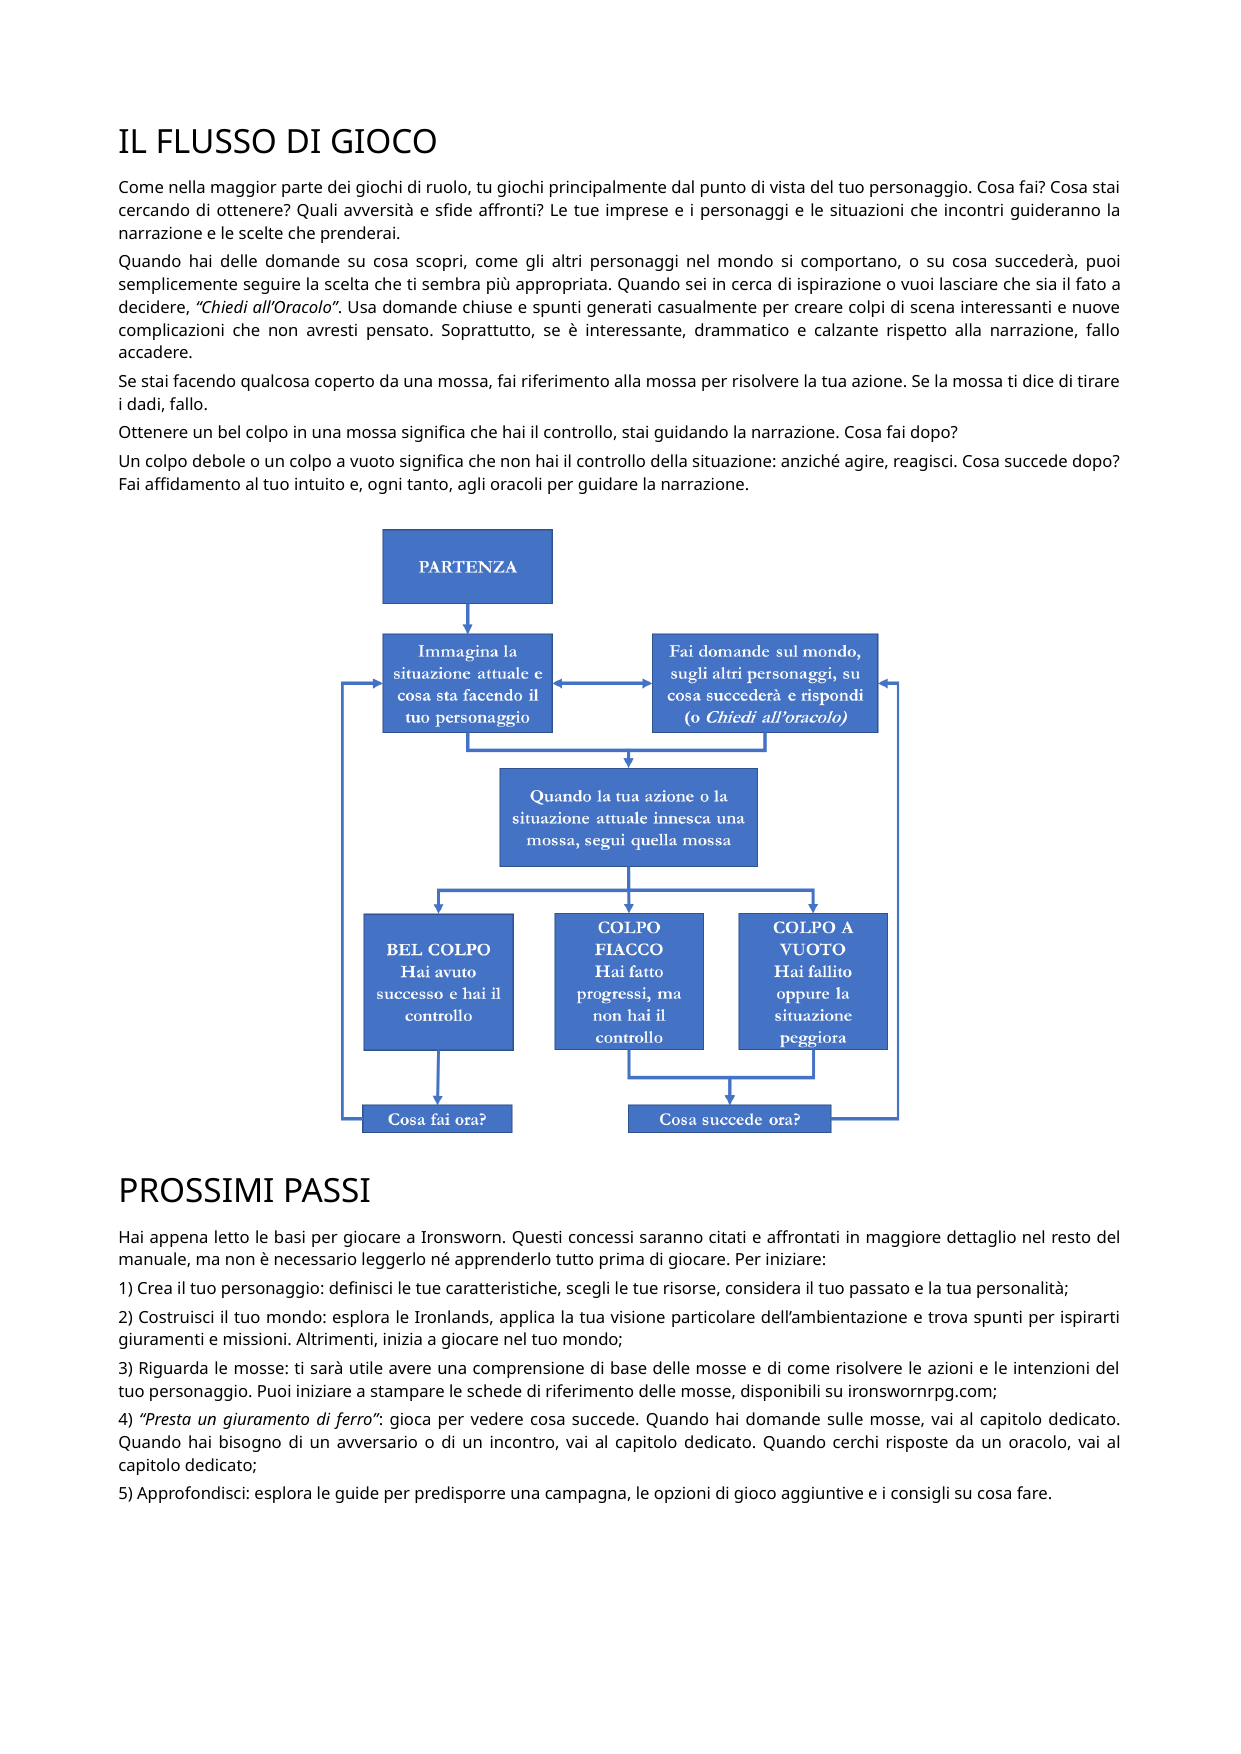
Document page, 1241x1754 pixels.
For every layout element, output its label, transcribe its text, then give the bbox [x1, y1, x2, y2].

subtitle IL FLUSSO DI GIOCO [118, 118, 1122, 163]
text Se stai facendo qualcosa coperto da una mossa, fai riferimento alla mossa per risolvere la tua azione. Se la mossa ti dice di tirare i dadi, fallo. [118, 369, 1122, 415]
text 3) Riguarda le mosse: ti sarà utile avere una comprensione di base delle mosse e di come risolvere le azioni e le intenzioni del tuo personaggio. Puoi iniziare a stampare le schede di riferimento delle mosse, disponibili su ironswornrpg.com; [118, 1357, 1122, 1402]
text 2) Costruisci il tuo mondo: esplora le Ironlands, applica la tua visione particolare dell’ambientazione e trova spunti per ispirarti giuramenti e missioni. Altrimenti, inizia a giocare nel tuo mondo; [118, 1305, 1122, 1351]
text 4) “Presta un giuramento di ferro”: gioca per vedere cosa succede. Quando hai domande sulle mosse, vai al capitolo dedicato. Quando hai bisogno di un avversario o di un incontro, vai al capitolo dedicato. Quando cerchi risposte da un oracolo, vai al capitolo dedicato; [118, 1408, 1122, 1476]
text Hai appena letto le basi per giocare a Ironsworn. Questi concessi saranno citati e affrontati in maggiore dettaglio nel resto del manuale, ma non è necessario leggerlo né apprenderlo tutto prima di giocare. Per iniziare: [118, 1225, 1122, 1271]
subtitle PROSSIMI PASSI [118, 1167, 1122, 1213]
text Un colpo debole o un colpo a vuoto significa che non hai il controllo della situazione: anziché agire, reagisci. Cosa succede dopo? Fai affidamento al tuo intuito e, ogni tanto, agli oracoli per guidare la narrazione. [118, 449, 1122, 495]
text 5) Approfondisci: esplora le guide per predisporre una campagna, le opzioni di gioco aggiuntive e i consigli su cosa fare. [118, 1482, 1122, 1505]
text 1) Crea il tuo personaggio: definisci le tue caratteristiche, scegli le tue risorse, considera il tuo passato e la tua personalità; [118, 1277, 1122, 1299]
text Quando hai delle domande su cosa scopri, come gli altri personaggi nel mondo si comportano, o su cosa succederà, puoi semplicemente seguire la scelta che ti sembra più appropriata. Quando sei in cerca di ispirazione o vuoi lasciare che sia il fato a decidere, “Chiedi all’Oracolo”. Usa domande chiuse e spunti generati casualmente per creare colpi di scena interessanti e nuove complicazioni che non avresti pensato. Soprattutto, se è interessante, drammatico e calzante rispetto alla narrazione, fallo accadere. [118, 250, 1122, 364]
text Come nella maggior parte dei giochi di ruolo, tu giochi principalmente dal punto di vista del tuo personaggio. Cosa fai? Cosa stai cercando di ottenere? Quali avversità e sfide affronti? Le tue imprese e i personaggi e le situazioni che incontri guideranno la narrazione e le scelte che prenderai. [118, 176, 1122, 244]
text Ottenere un bel colpo in una mossa significa che hai il controllo, stai guidando la narrazione. Cosa fai dopo? [118, 421, 1122, 444]
